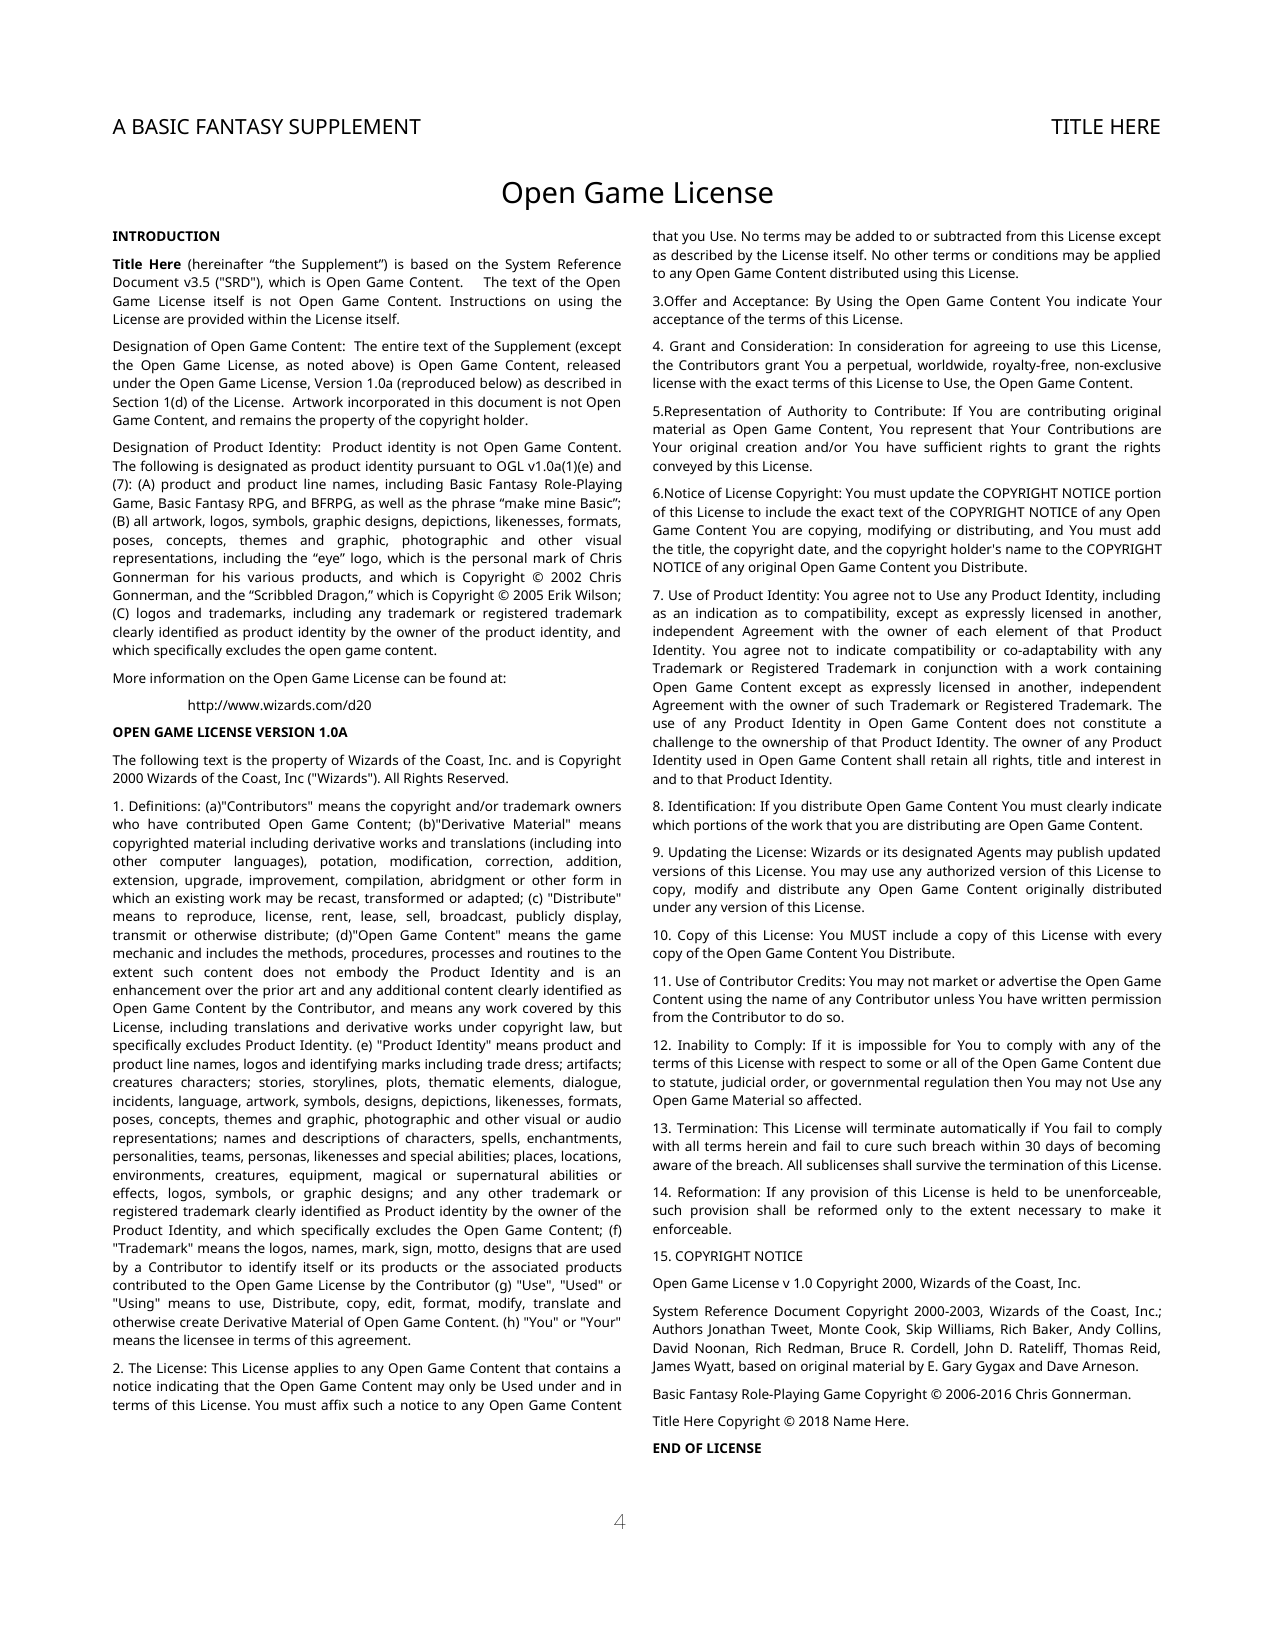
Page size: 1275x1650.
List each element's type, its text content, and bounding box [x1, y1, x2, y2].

text INTRODUCTION [112, 227, 622, 246]
text 13. Termination: This License will terminate automatically if You fail to comply with all terms herein and fail to cure such breach within 30 days of becoming aware of the breach. All sublicenses shall survive the termination of this License. [652, 1118, 1162, 1174]
text http://www.wizards.com/d20 [112, 696, 622, 714]
text 7. Use of Product Identity: You agree not to Use any Product Identity, including as an indication as to compatibility, except as expressly licensed in another, independent Agreement with the owner of each element of that Product Identity. You agree not to indicate compatibility or co-adaptability with any Trademark or Registered Trademark in conjunction with a work containing Open Game Content except as expressly licensed in another, independent Agreement with the owner of such Trademark or Registered Trademark. The use of any Product Identity in Open Game Content does not constitute a challenge to the ownership of that Product Identity. The owner of any Product Identity used in Open Game Content shall retain all rights, title and interest in and to that Product Identity. [652, 585, 1162, 788]
text More information on the Open Game License can be found at: [112, 669, 622, 687]
text 8. Identification: If you distribute Open Game Content You must clearly indicate which portions of the work that you are distributing are Open Game Content. [652, 797, 1162, 834]
text 10. Copy of this License: You MUST include a copy of this License with every copy of the Open Game Content You Distribute. [652, 926, 1162, 963]
text Designation of Product Identity: Product identity is not Open Game Content. The following is designated as product identity pursuant to OGL v1.0a(1)(e) and (7): (A) product and product line names, including Basic Fantasy Role-Playing Game, Basic Fantasy RPG, and BFRPG, as well as the phrase “make mine Basic”; (B) all artwork, logos, symbols, graphic designs, depictions, likenesses, formats, poses, concepts, themes and graphic, photographic and other visual representations, including the “eye” logo, which is the personal mark of Chris Gonnerman for his various products, and which is Copyright © 2002 Chris Gonnerman, and the “Scribbled Dragon,” which is Copyright © 2005 Erik Wilson; (C) logos and trademarks, including any trademark or registered trademark clearly identified as product identity by the owner of the product identity, and which specifically excludes the open game content. [112, 438, 622, 660]
text that you Use. No terms may be added to or subtracted from this License except as described by the License itself. No other terms or conditions may be applied to any Open Game Content distributed using this License. [652, 227, 1162, 282]
text 6.Notice of License Copyright: You must update the COPYRIGHT NOTICE portion of this License to include the exact text of the COPYRIGHT NOTICE of any Open Game Content You are copying, modifying or distributing, and You must add the title, the copyright date, and the copyright holder's name to the COPYRIGHT NOTICE of any original Open Game Content you Distribute. [652, 484, 1162, 576]
text 3.Offer and Acceptance: By Using the Open Game Content You indicate Your acceptance of the terms of this License. [652, 291, 1162, 328]
text Designation of Open Game Content: The entire text of the Supplement (except the Open Game License, as noted above) is Open Game Content, released under the Open Game License, Version 1.0a (reproduced below) as described in Section 1(d) of the License. Artwork incorporated in this document is not Open Game Content, and remains the property of the copyright holder. [112, 337, 622, 429]
text END OF LICENSE [652, 1439, 1162, 1458]
text 15. COPYRIGHT NOTICE [652, 1247, 1162, 1266]
text 5.Representation of Authority to Contribute: If You are contributing original material as Open Game Content, You represent that Your Contributions are Your original creation and/or You have sufficient rights to grant the rights conveyed by this License. [652, 402, 1162, 475]
text OPEN GAME LICENSE VERSION 1.0A [112, 723, 622, 742]
text 2. The License: This License applies to any Open Game Content that contains a notice indicating that the Open Game Content may only be Used under and in terms of this License. You must affix such a notice to any Open Game Content [112, 1359, 622, 1414]
text Title Here Copyright © 2018 Name Here. [652, 1412, 1162, 1430]
text 12. Inability to Comply: If it is impossible for You to comply with any of the terms of this License with respect to some or all of the Open Game Content due to statute, judicial order, or governmental regulation then You may not Use any Open Game Material so affected. [652, 1036, 1162, 1109]
text 11. Use of Contributor Credits: You may not market or advertise the Open Game Content using the name of any Contributor unless You have written permission from the Contributor to do so. [652, 972, 1162, 1027]
text Basic Fantasy Role-Playing Game Copyright © 2006-2016 Chris Gonnerman. [652, 1384, 1162, 1403]
text Open Game License v 1.0 Copyright 2000, Wizards of the Coast, Inc. [652, 1274, 1162, 1293]
text Title Here (hereinafter “the Supplement”) is based on the System Reference Document v3.5 ("SRD"), which is Open Game Content. The text of the Open Game License itself is not Open Game Content. Instructions on using the License are provided within the License itself. [112, 254, 622, 328]
text 14. Reformation: If any provision of this License is held to be unenforceable, such provision shall be reformed only to the extent necessary to make it enforceable. [652, 1183, 1162, 1238]
text 4. Grant and Consideration: In consideration for agreeing to use this License, the Contributors grant You a perpetual, worldwide, royalty-free, non-exclusive license with the exact terms of this License to Use, the Open Game Content. [652, 337, 1162, 393]
text 9. Updating the License: Wizards or its designated Agents may publish updated versions of this License. You may use any authorized version of this License to copy, modify and distribute any Open Game Content originally distributed under any version of this License. [652, 843, 1162, 917]
subtitle Open Game License [112, 172, 1162, 212]
text The following text is the property of Wizards of the Coast, Inc. and is Copyright 2000 Wizards of the Coast, Inc ("Wizards"). All Rights Reserved. [112, 751, 622, 788]
text System Reference Document Copyright 2000-2003, Wizards of the Coast, Inc.; Authors Jonathan Tweet, Monte Cook, Skip Williams, Rich Baker, Andy Collins, David Noonan, Rich Redman, Bruce R. Cordell, John D. Rateliff, Thomas Reid, James Wyatt, based on original material by E. Gary Gygax and Dave Arneson. [652, 1302, 1162, 1376]
text 1. Definitions: (a)"Contributors" means the copyright and/or trademark owners who have contributed Open Game Content; (b)"Derivative Material" means copyrighted material including derivative works and translations (including into other computer languages), potation, modification, correction, addition, extension, upgrade, improvement, compilation, abridgment or other form in which an existing work may be recast, transformed or adapted; (c) "Distribute" means to reproduce, license, rent, lease, sell, broadcast, publicly display, transmit or otherwise distribute; (d)"Open Game Content" means the game mechanic and includes the methods, procedures, processes and routines to the extent such content does not embody the Product Identity and is an enhancement over the prior art and any additional content clearly identified as Open Game Content by the Contributor, and means any work covered by this License, including translations and derivative works under copyright law, but specifically excludes Product Identity. (e) "Product Identity" means product and product line names, logos and identifying marks including trade dress; artifacts; creatures characters; stories, storylines, plots, thematic elements, dialogue, incidents, language, artwork, symbols, designs, depictions, likenesses, formats, poses, concepts, themes and graphic, photographic and other visual or audio representations; names and descriptions of characters, spells, enchantments, personalities, teams, personas, likenesses and special abilities; places, locations, environments, creatures, equipment, magical or supernatural abilities or effects, logos, symbols, or graphic designs; and any other trademark or registered trademark clearly identified as Product identity by the owner of the Product Identity, and which specifically excludes the Open Game Content; (f) "Trademark" means the logos, names, mark, sign, motto, designs that are used by a Contributor to identify itself or its products or the associated products contributed to the Open Game License by the Contributor (g) "Use", "Used" or "Using" means to use, Distribute, copy, edit, format, modify, translate and otherwise create Derivative Material of Open Game Content. (h) "You" or "Your" means the licensee in terms of this agreement. [112, 797, 622, 1350]
